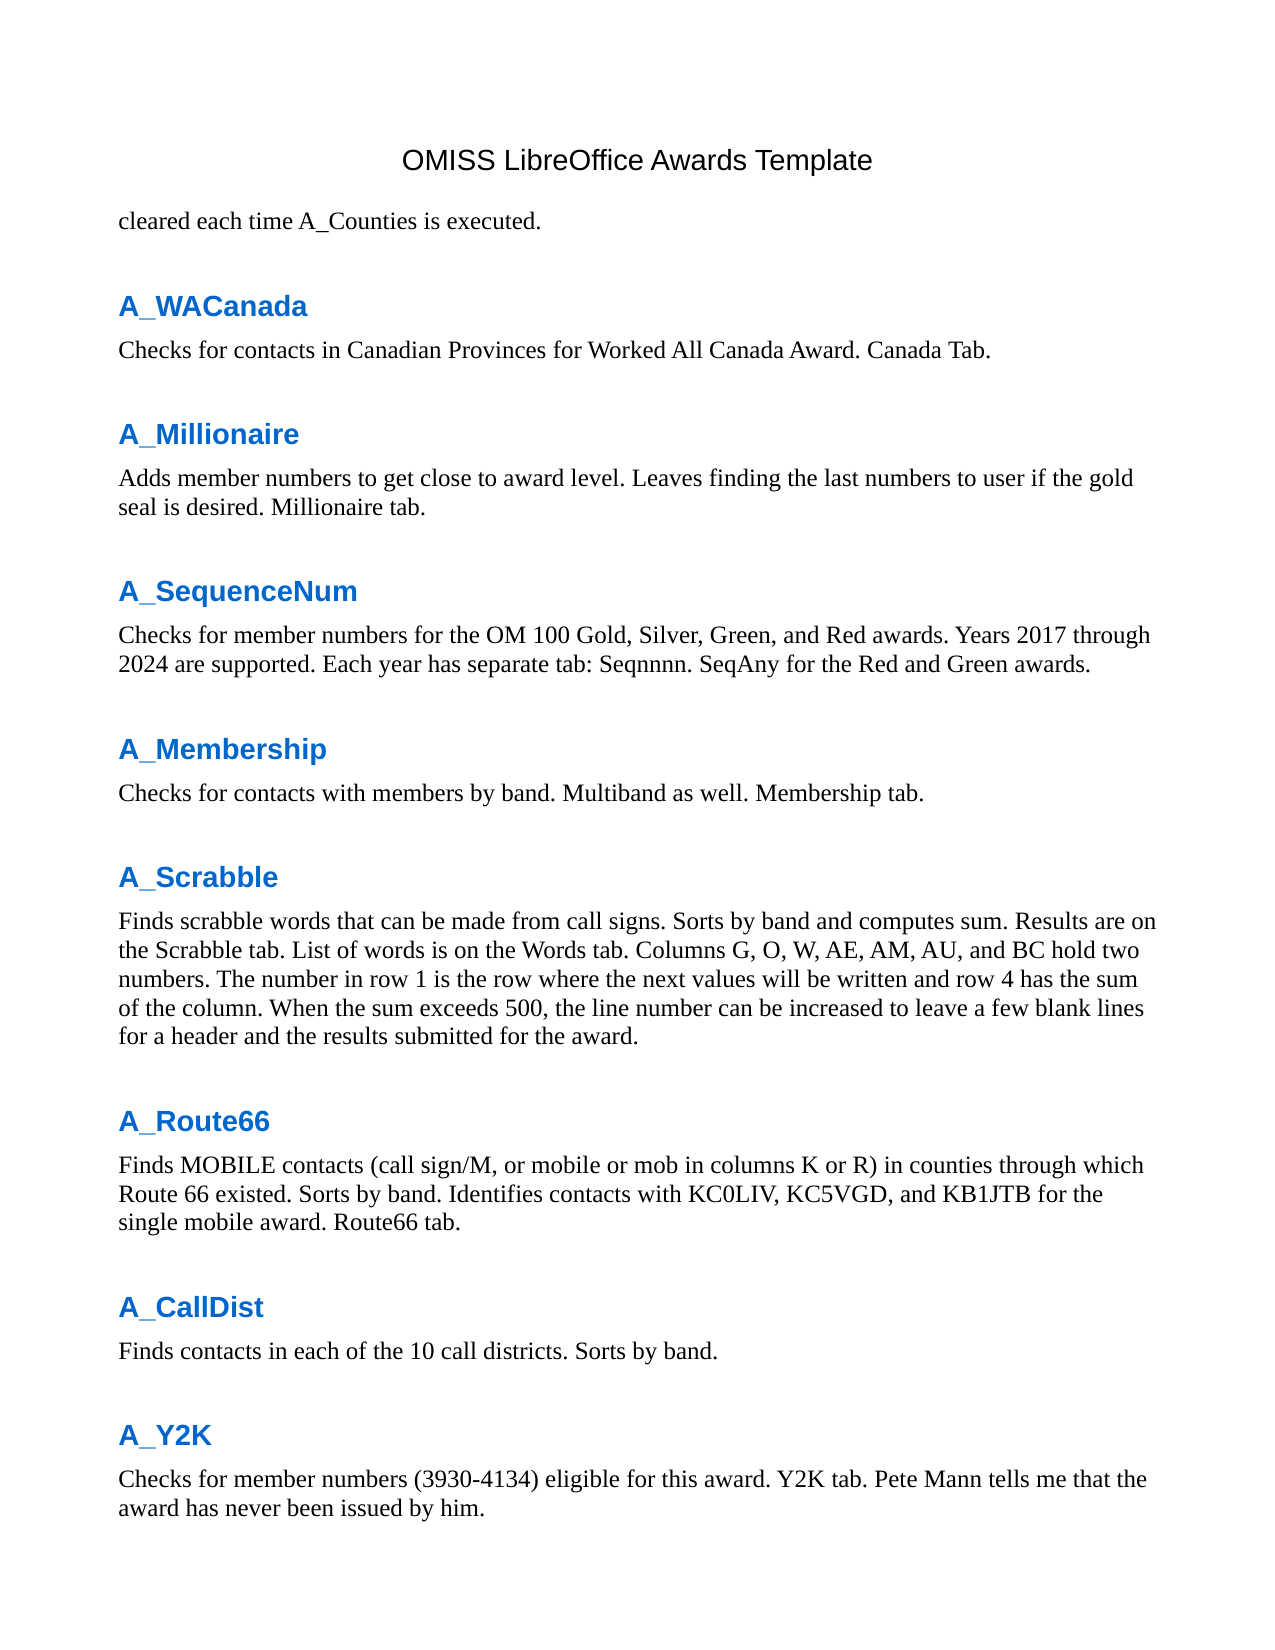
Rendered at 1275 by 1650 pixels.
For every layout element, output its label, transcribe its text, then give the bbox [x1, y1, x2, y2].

text Finds MOBILE contacts (call sign/M, or mobile or mob in columns K or R) in counties through which Route 66 existed. Sorts by band. Identifies contacts with KC0LIV, KC5VGD, and KB1JTB for the single mobile award. Route66 tab. [118, 1150, 1157, 1236]
text cleared each time A_Counties is executed. [118, 206, 1157, 235]
subtitle A_Route66 [118, 1104, 1157, 1137]
text Checks for member numbers (3930-4134) eligible for this award. Y2K tab. Pete Mann tells me that the award has never been issued by him. [118, 1464, 1157, 1522]
text Checks for contacts in Canadian Provinces for Worked All Canada Award. Canada Tab. [118, 335, 1157, 363]
text Checks for contacts with members by band. Multiband as well. Membership tab. [118, 778, 1157, 807]
subtitle A_SequenceNum [118, 574, 1157, 608]
text Finds contacts in each of the 10 call districts. Sorts by band. [118, 1336, 1157, 1365]
subtitle A_Scrabble [118, 860, 1157, 894]
text Checks for member numbers for the OM 100 Gold, Silver, Green, and Red awards. Years 2017 through 2024 are supported. Each year has separate tab: Seqnnnn. SeqAny for the Red and Green awards. [118, 621, 1157, 678]
subtitle A_CallDist [118, 1290, 1157, 1323]
subtitle A_Millionaire [118, 417, 1157, 451]
subtitle A_Membership [118, 732, 1157, 765]
text Adds member numbers to get close to award level. Leaves finding the last numbers to user if the gold seal is desired. Millionaire tab. [118, 463, 1157, 521]
text Finds scrabble words that can be made from call signs. Sorts by band and computes sum. Results are on the Scrabble tab. List of words is on the Words tab. Columns G, O, W, AE, AM, AU, and BC hold two numbers. The number in row 1 is the row where the next values will be written and row 4 has the sum of the column. When the sum exceeds 500, the line number can be increased to leave a few blank lines for a header and the results submitted for the award. [118, 906, 1157, 1050]
subtitle A_WACanada [118, 289, 1157, 322]
subtitle A_Y2K [118, 1418, 1157, 1452]
